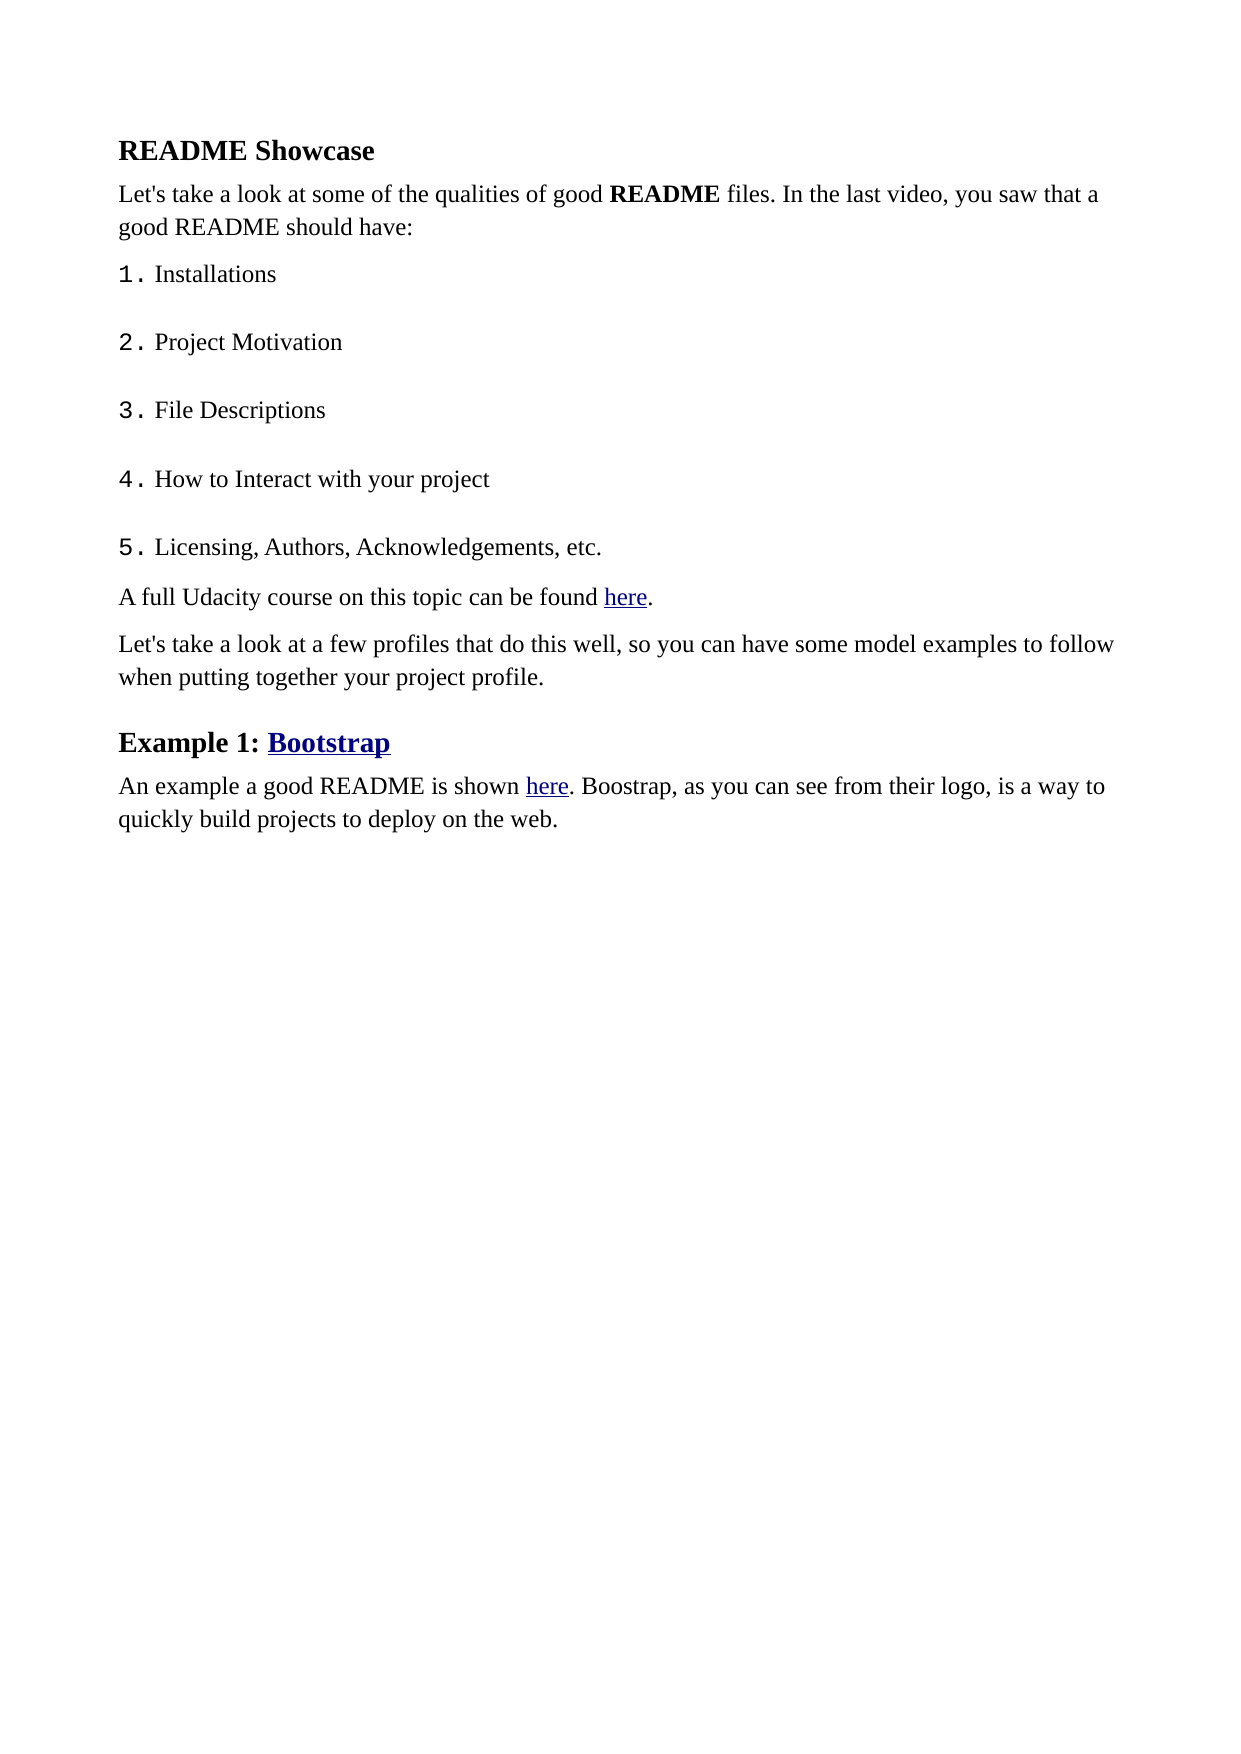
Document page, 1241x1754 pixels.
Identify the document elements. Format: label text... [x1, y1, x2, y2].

subtitle Example 1: Bootstrap [118, 725, 1122, 758]
text A full Udacity course on this topic can be found here. [118, 582, 1122, 611]
text Let's take a look at some of the qualities of good README files. In the last video, you saw that a good README should have: [118, 179, 1122, 241]
text Let's take a look at a few profiles that do this well, so you can have some model examples to follow when putting together your project profile. [118, 629, 1122, 691]
text An example a good README is shown here. Boostrap, as you can see from their logo, is a way to quickly build projects to deploy on the web. [118, 771, 1122, 832]
subtitle README Showcase [118, 133, 1122, 166]
text 1. Installations 2. Project Motivation 3. File Descriptions 4. How to Interact with your project 5. Licensing, Authors, Acknowledgements, etc. [118, 259, 1122, 563]
